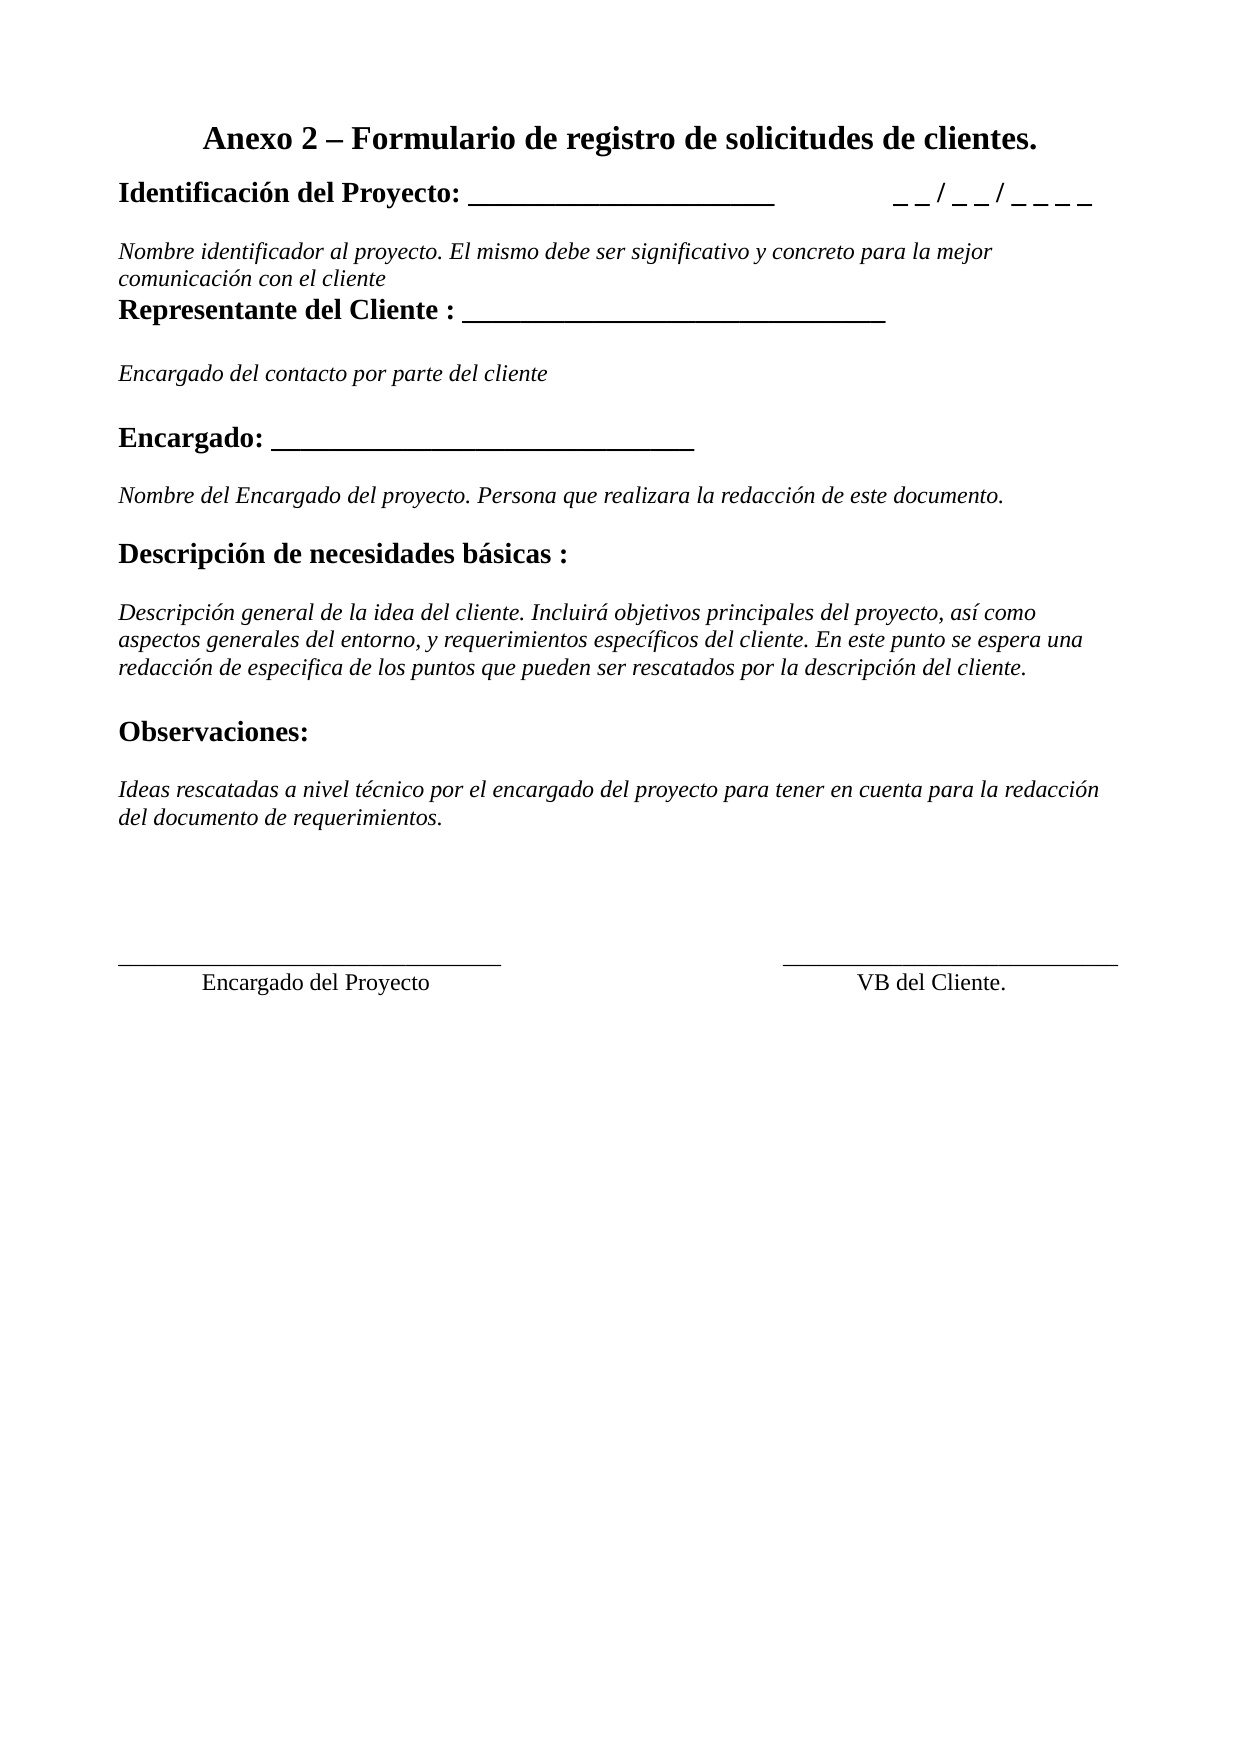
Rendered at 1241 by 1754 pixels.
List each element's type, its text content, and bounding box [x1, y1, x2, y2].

text Descripción de necesidades básicas : [118, 537, 1122, 570]
text Nombre del Encargado del proyecto. Persona que realizara la redacción de este documento. [118, 481, 1122, 509]
text Observaciones: [118, 714, 1122, 748]
text Ideas rescatadas a nivel técnico por el encargado del proyecto para tener en cuenta para la redacción del documento de requerimientos. [118, 775, 1122, 830]
text Identificación del Proyecto: _____________________ _ _ / _ _ / _ _ _ _ [118, 176, 1122, 209]
text Encargado: _____________________________ [118, 420, 1122, 454]
text Encargado del Proyecto VB del Cliente. [118, 968, 1122, 996]
text Encargado del contacto por parte del cliente [118, 359, 1122, 387]
text ________________________________ ____________________________ [118, 941, 1122, 968]
text Nombre identificador al proyecto. El mismo debe ser significativo y concreto para la mejor comunicación con el cliente [118, 237, 1122, 292]
text Representante del Cliente : _____________________________ [118, 292, 1122, 326]
text Descripción general de la idea del cliente. Incluirá objetivos principales del proyecto, así como aspectos generales del entorno, y requerimientos específicos del cliente. En este punto se espera una redacción de especifica de los puntos que pueden ser rescatados por la descripción del cliente. [118, 598, 1122, 681]
text Anexo 2 – Formulario de registro de solicitudes de clientes. [118, 118, 1122, 156]
